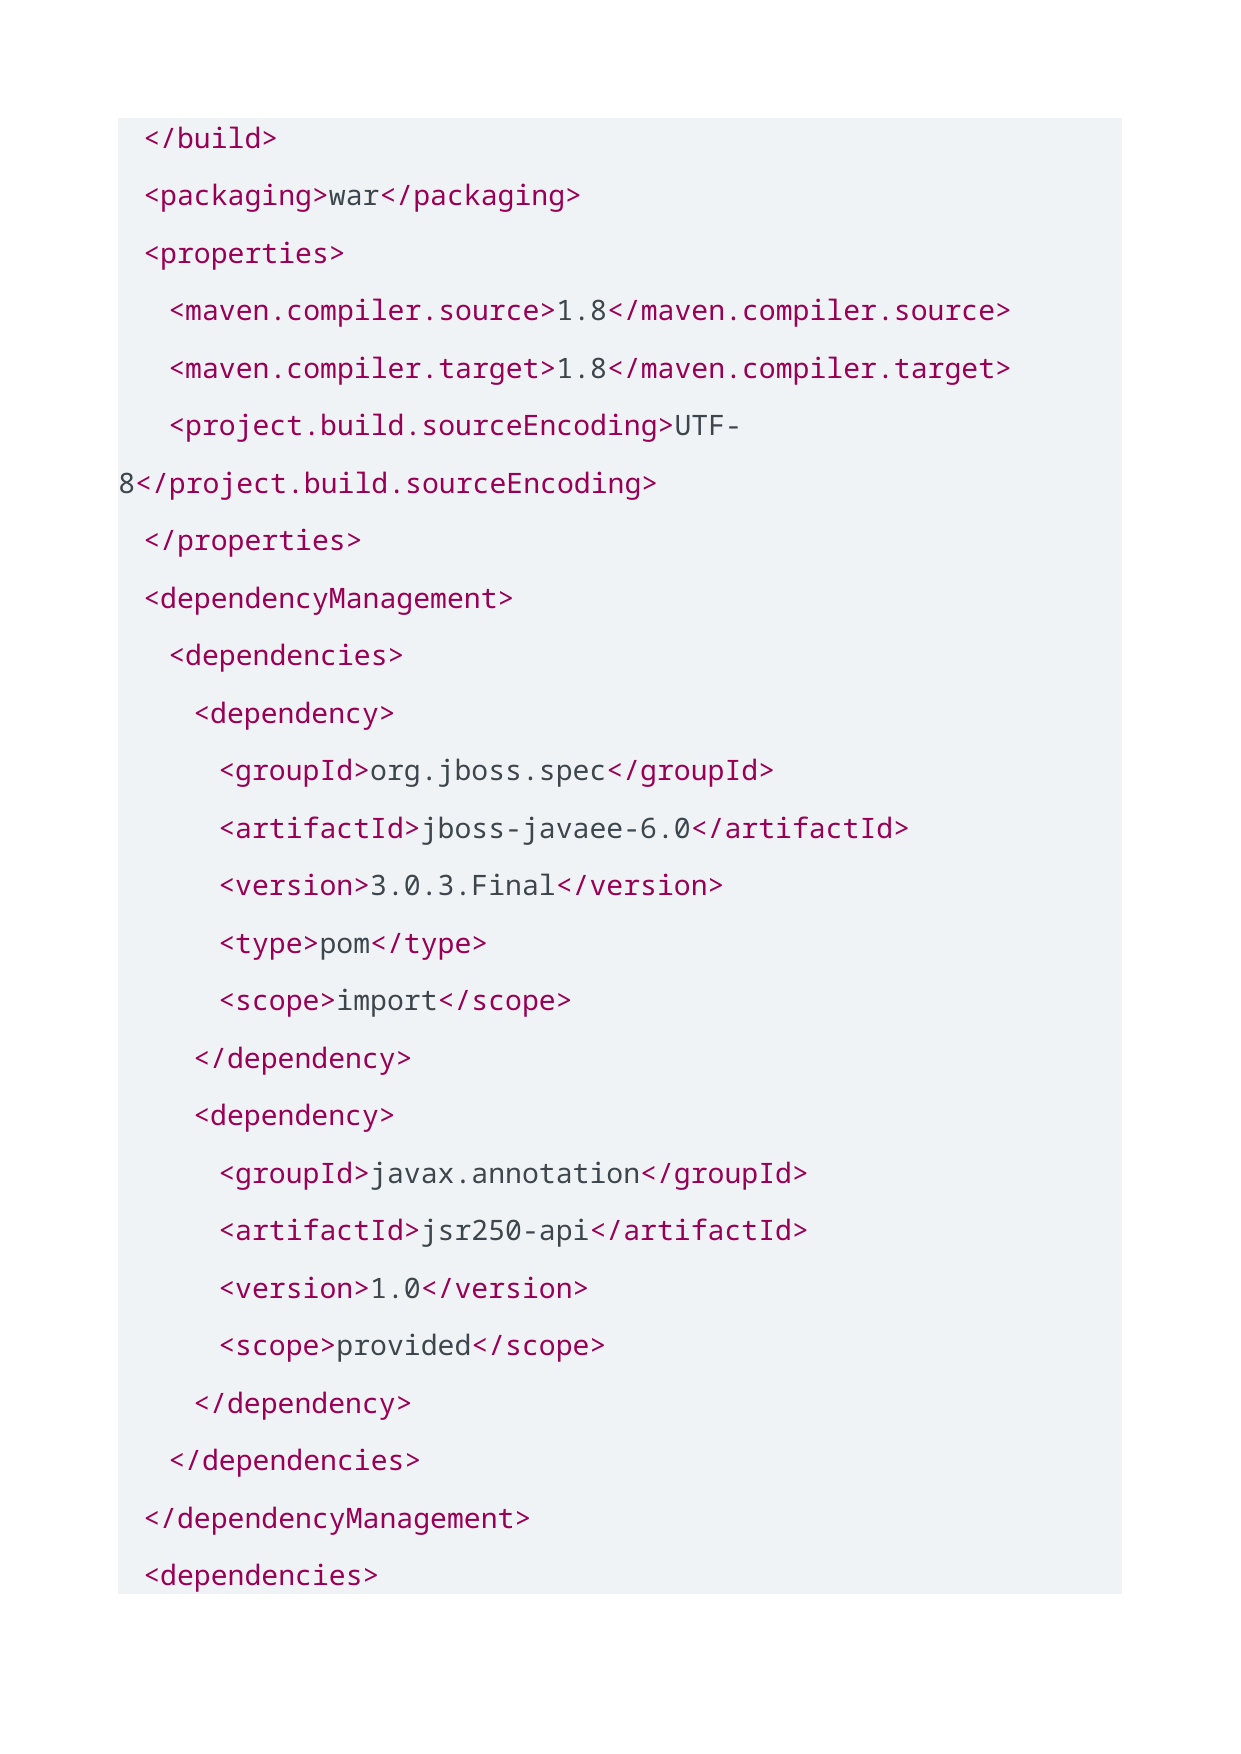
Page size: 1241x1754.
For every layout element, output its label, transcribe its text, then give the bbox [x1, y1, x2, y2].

text </dependencies> [118, 1441, 1122, 1479]
text <dependencies> [118, 1556, 1122, 1594]
text <type>pom</type> [118, 923, 1122, 961]
text <artifactId>jboss-javaee-6.0</artifactId> [118, 808, 1122, 846]
text <dependencies> [118, 636, 1122, 674]
text <dependency> [118, 693, 1122, 731]
text </properties> [118, 521, 1122, 559]
text <dependency> [118, 1096, 1122, 1134]
text <artifactId>jsr250-api</artifactId> [118, 1211, 1122, 1249]
text <groupId>javax.annotation</groupId> [118, 1153, 1122, 1191]
text </dependency> [118, 1038, 1122, 1076]
text <packaging>war</packaging> [118, 176, 1122, 214]
text <version>1.0</version> [118, 1268, 1122, 1306]
text <groupId>org.jboss.spec</groupId> [118, 751, 1122, 789]
text <scope>provided</scope> [118, 1326, 1122, 1364]
text </dependency> [118, 1383, 1122, 1421]
text <maven.compiler.target>1.8</maven.compiler.target> [118, 348, 1122, 386]
text <maven.compiler.source>1.8</maven.compiler.source> [118, 291, 1122, 329]
text <properties> [118, 233, 1122, 271]
text </build> [118, 118, 1122, 156]
text <scope>import</scope> [118, 981, 1122, 1019]
text </dependencyManagement> [118, 1498, 1122, 1536]
text <project.build.sourceEncoding>UTF-8</project.build.sourceEncoding> [118, 406, 1122, 501]
text <version>3.0.3.Final</version> [118, 866, 1122, 904]
text <dependencyManagement> [118, 578, 1122, 616]
